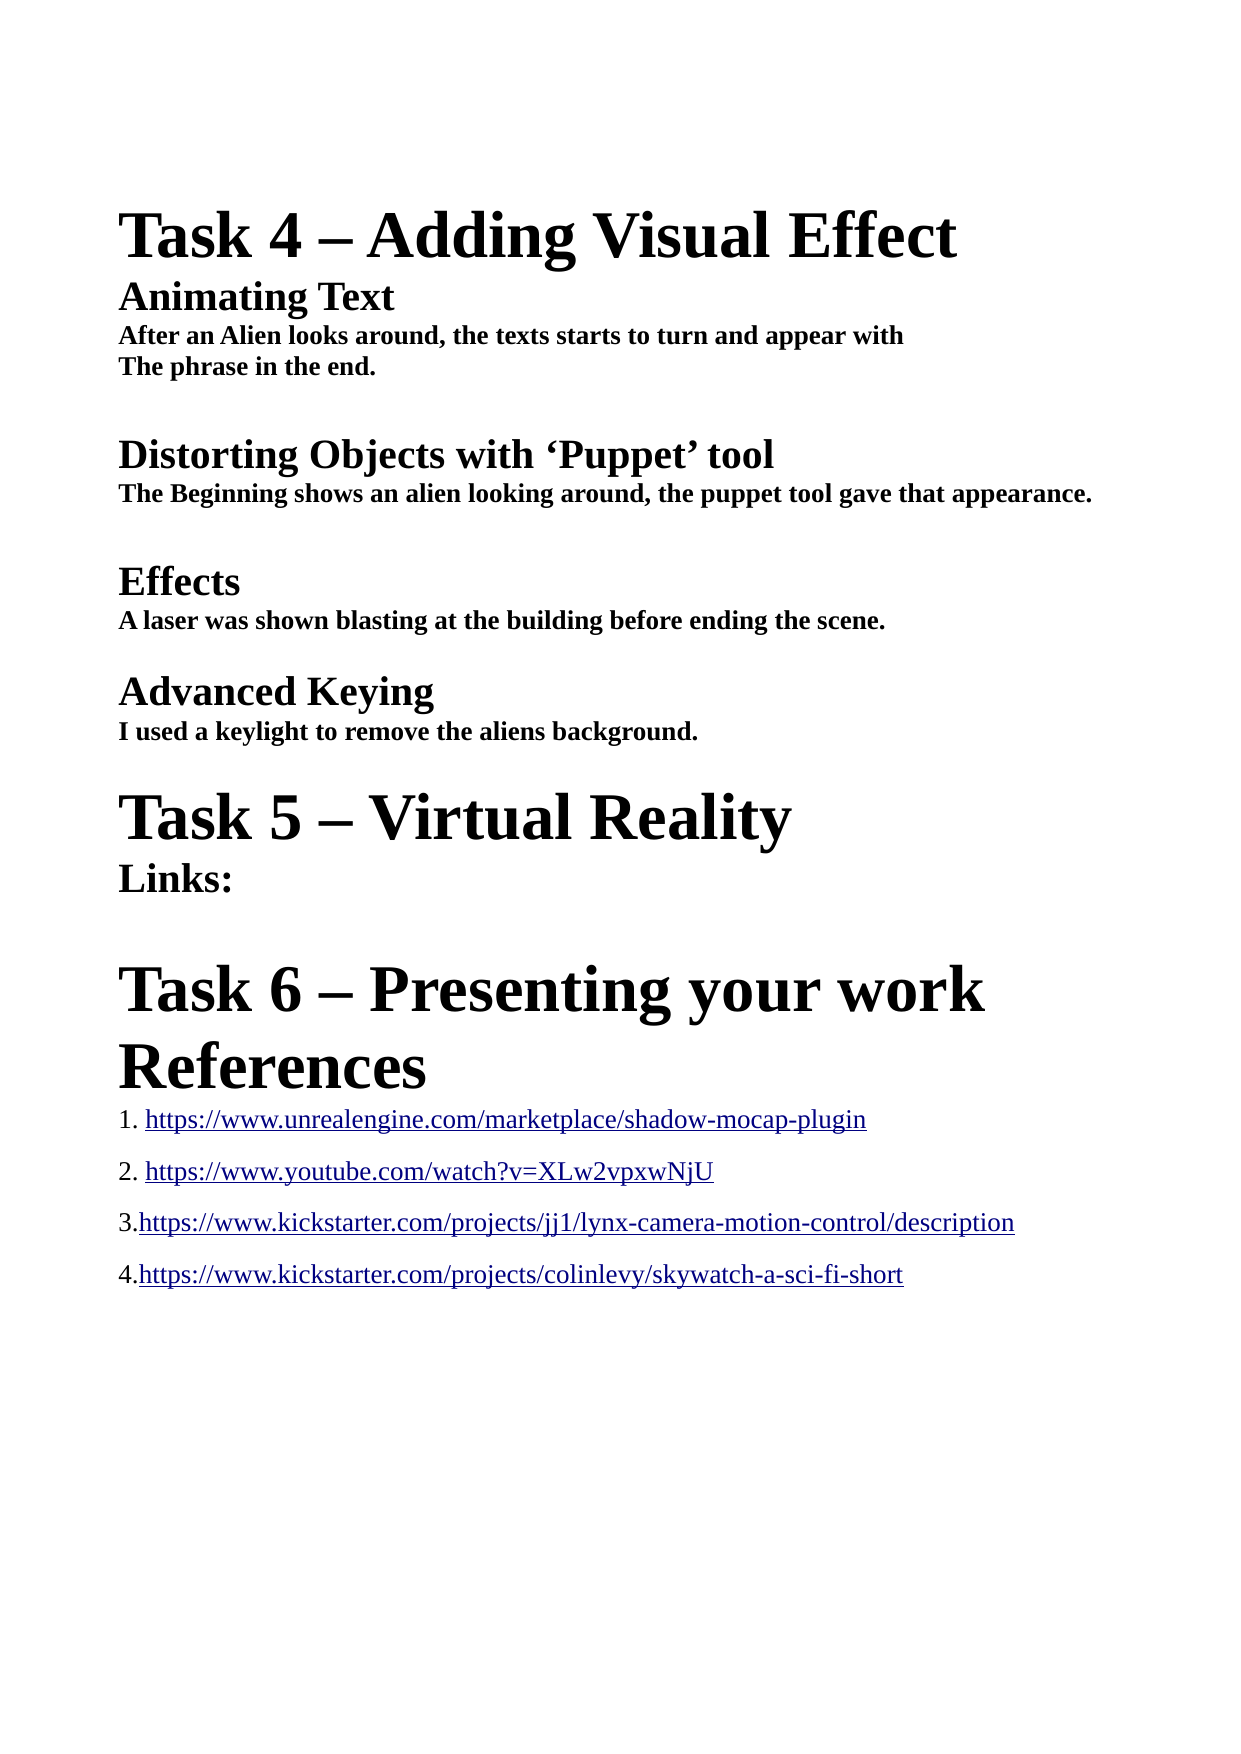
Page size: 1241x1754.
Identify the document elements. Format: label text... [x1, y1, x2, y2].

text 1. https://www.unrealengine.com/marketplace/shadow-mocap-plugin [118, 1103, 1122, 1134]
text The phrase in the end. [118, 351, 1122, 382]
text Task 5 – Virtual Reality [118, 777, 1122, 854]
text Animating Text [118, 271, 1122, 319]
text Task 6 – Presenting your work [118, 949, 1122, 1026]
text 4.https://www.kickstarter.com/projects/colinlevy/skywatch-a-sci-fi-short [118, 1258, 1122, 1289]
text A laser was shown blasting at the building before ending the scene. [118, 604, 1122, 636]
text Links: [118, 854, 1122, 902]
text Advanced Keying [118, 667, 1122, 715]
text Effects [118, 557, 1122, 604]
text 3.https://www.kickstarter.com/projects/jj1/lynx-camera-motion-control/description [118, 1207, 1122, 1238]
text Distorting Objects with ‘Puppet’ tool [118, 429, 1122, 477]
text The Beginning shows an alien looking around, the puppet tool gave that appearance. [118, 477, 1122, 509]
text Task 4 – Adding Visual Effect [118, 195, 1122, 271]
text I used a keylight to remove the aliens background. [118, 715, 1122, 746]
text After an Alien looks around, the texts starts to turn and appear with [118, 319, 1122, 351]
text 2. https://www.youtube.com/watch?v=XLw2vpxwNjU [118, 1155, 1122, 1186]
text References [118, 1026, 1122, 1103]
